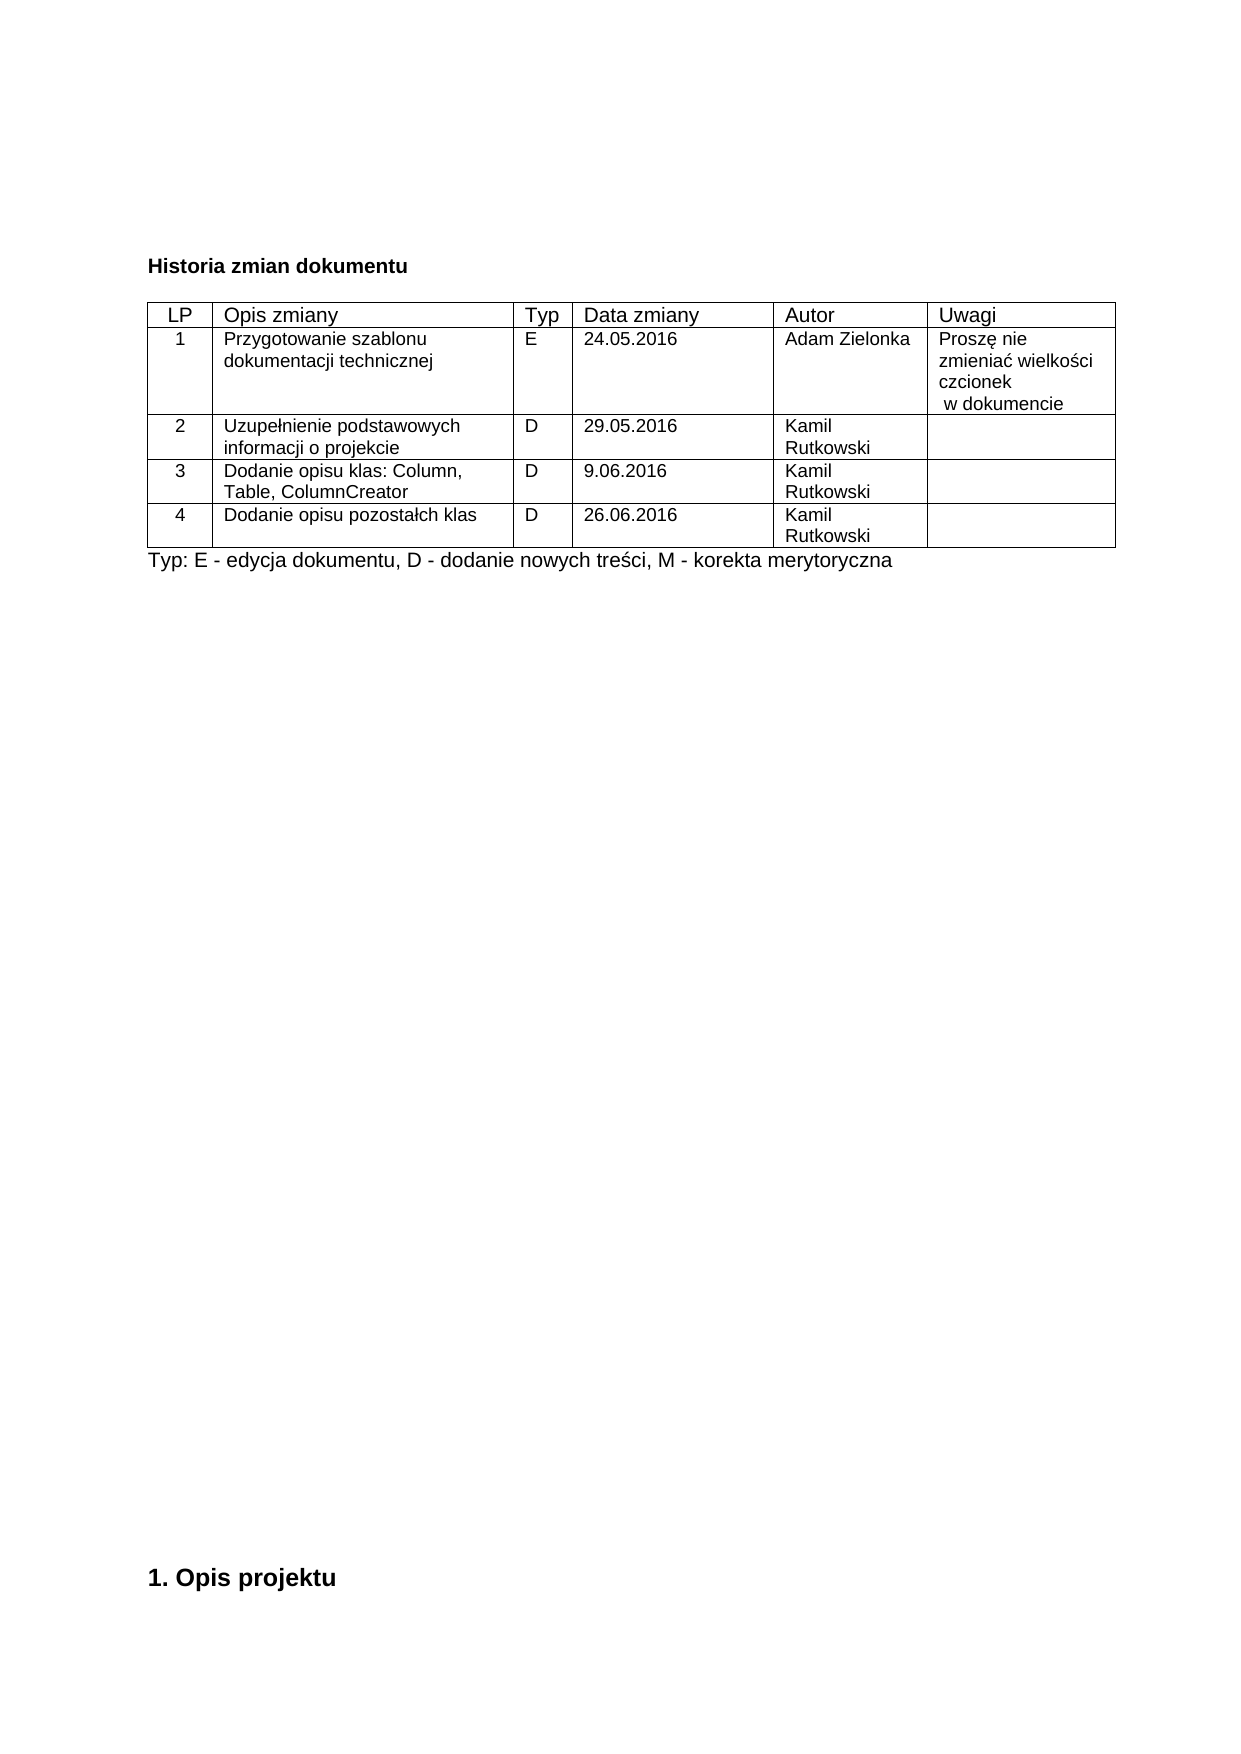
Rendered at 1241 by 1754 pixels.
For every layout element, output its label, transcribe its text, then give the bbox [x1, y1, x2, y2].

table_cell 29.05.2016 [573, 415, 773, 458]
table_cell 9.06.2016 [573, 460, 773, 503]
table_cell E [514, 328, 572, 414]
table_cell [928, 504, 1115, 547]
text 1. Opis projektu [148, 1563, 1093, 1592]
table_header Autor [774, 303, 927, 327]
table_cell D [514, 460, 572, 503]
table_cell 4 [148, 504, 212, 547]
table_cell [928, 415, 1115, 458]
table_cell Kamil Rutkowski [774, 415, 927, 458]
table_cell Kamil Rutkowski [774, 504, 927, 547]
table_cell 24.05.2016 [573, 328, 773, 414]
table_cell Kamil Rutkowski [774, 460, 927, 503]
table_cell 26.06.2016 [573, 504, 773, 547]
table_cell Dodanie opisu klas: Column, Table, ColumnCreator [213, 460, 513, 503]
table_cell Dodanie opisu pozostałch klas [213, 504, 513, 547]
table_cell D [514, 415, 572, 458]
table_header Data zmiany [573, 303, 773, 327]
table_header Uwagi [928, 303, 1115, 327]
text Typ: E - edycja dokumentu, D - dodanie nowych treści, M - korekta merytoryczna [148, 548, 1093, 572]
table_cell [928, 460, 1115, 503]
table_header Typ [514, 303, 572, 327]
table_header LP [148, 303, 212, 327]
table_cell 3 [148, 460, 212, 503]
table_header Opis zmiany [213, 303, 513, 327]
table_cell Przygotowanie szablonu dokumentacji technicznej [213, 328, 513, 414]
table_cell Uzupełnienie podstawowych informacji o projekcie [213, 415, 513, 458]
text Historia zmian dokumentu [148, 254, 1093, 278]
table_cell 2 [148, 415, 212, 458]
table_cell Proszę nie zmieniać wielkości czcionek w dokumencie [928, 328, 1115, 414]
table_cell D [514, 504, 572, 547]
table_cell 1 [148, 328, 212, 414]
table_cell Adam Zielonka [774, 328, 927, 414]
